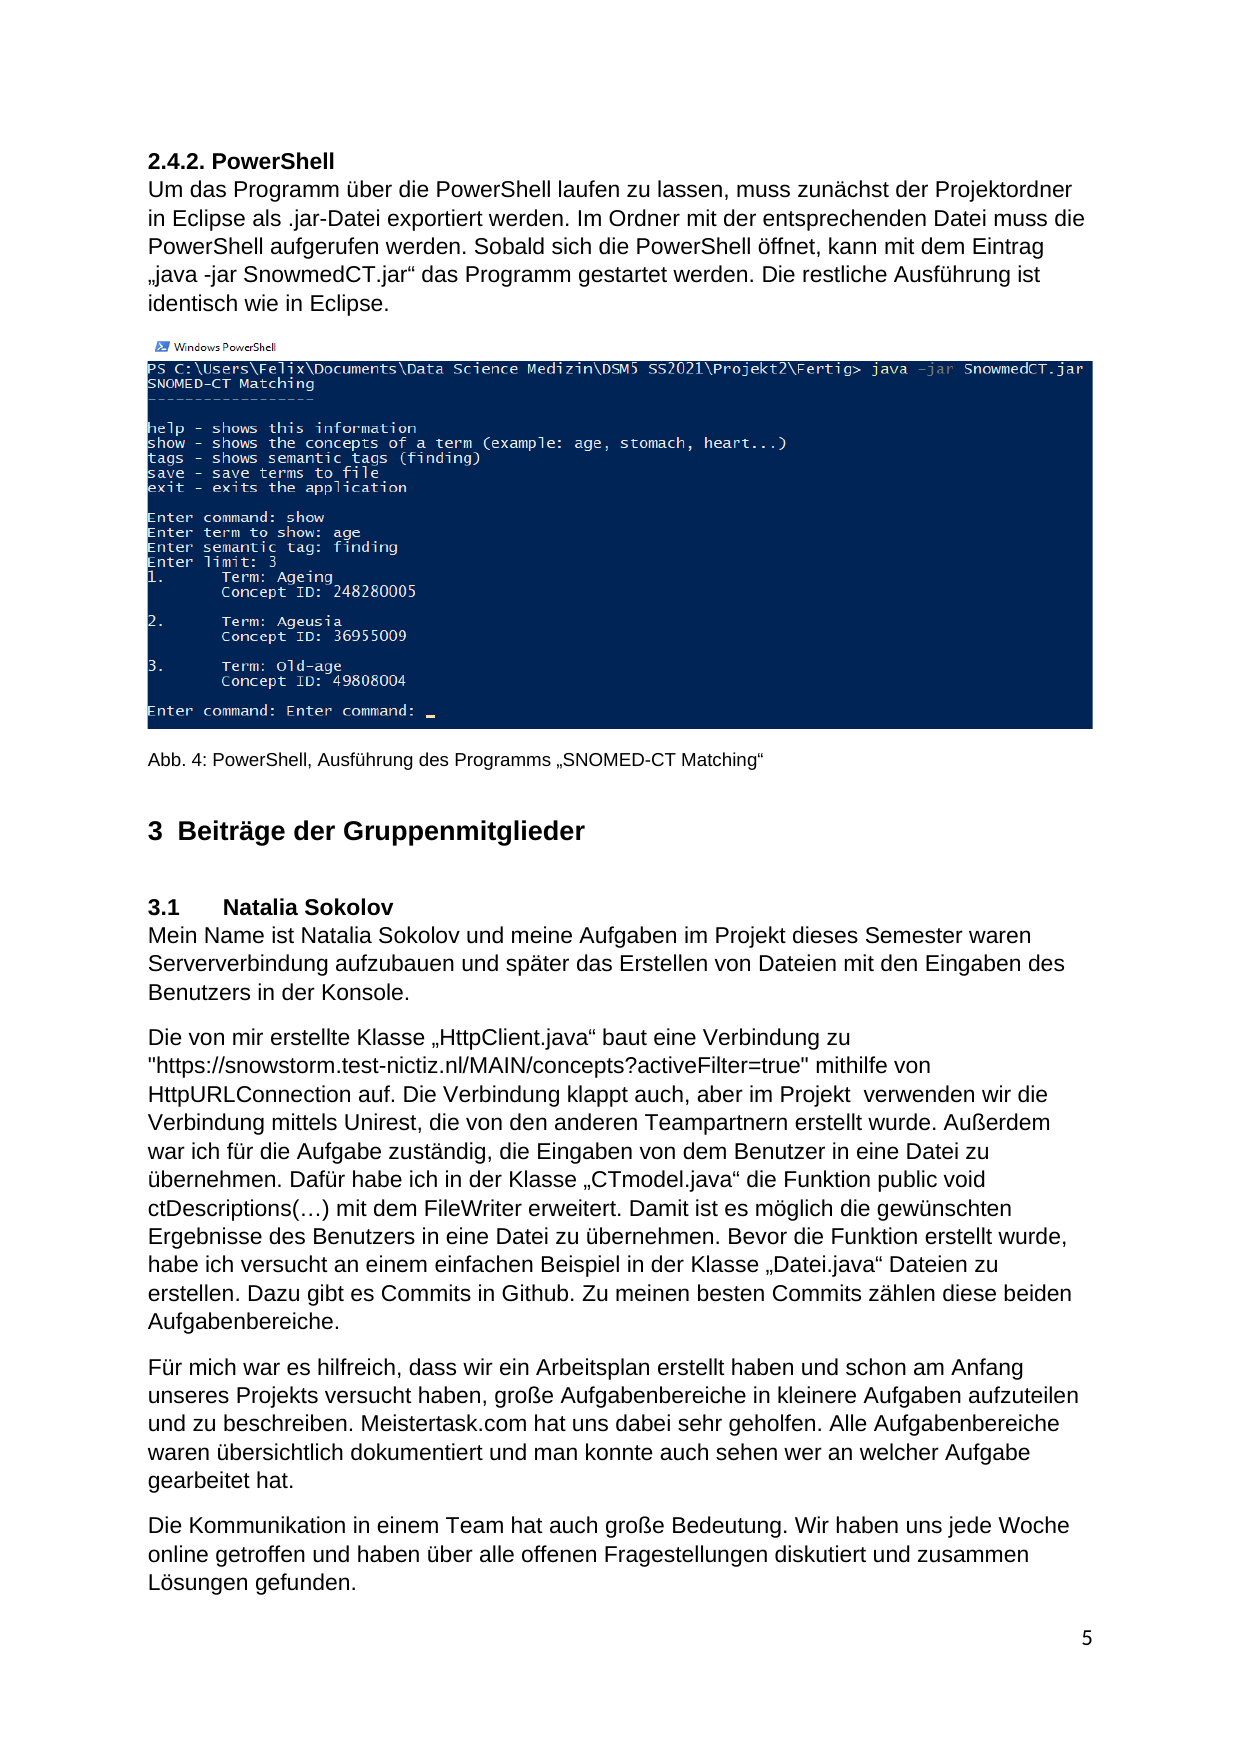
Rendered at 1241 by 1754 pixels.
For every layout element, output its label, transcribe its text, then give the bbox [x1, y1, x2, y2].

subtitle Natalia Sokolov [148, 893, 1093, 920]
subtitle 2.4.2. PowerShell [148, 148, 1093, 174]
subtitle Beiträge der Gruppenmitglieder [148, 815, 1093, 846]
picture [147, 335, 1093, 729]
text Die Kommunikation in einem Team hat auch große Bedeutung. Wir haben uns jede Woche online getroffen und haben über alle offenen Fragestellungen diskutiert und zusammen Lösungen gefunden. [148, 1512, 1093, 1596]
text Die von mir erstellte Klasse „HttpClient.java“ baut eine Verbindung zu "https://snowstorm.test-nictiz.nl/MAIN/concepts?activeFilter=true" mithilfe von HttpURLConnection auf. Die Verbindung klappt auch, aber im Projekt verwenden wir die Verbindung mittels Unirest, die von den anderen Teampartnern erstellt wurde. Außerdem war ich für die Aufgabe zuständig, die Eingaben von dem Benutzer in eine Datei zu übernehmen. Dafür habe ich in der Klasse „CTmodel.java“ die Funktion public void ctDescriptions(…) mit dem FileWriter erweitert. Damit ist es möglich die gewünschten Ergebnisse des Benutzers in eine Datei zu übernehmen. Bevor die Funktion erstellt wurde, habe ich versucht an einem einfachen Beispiel in der Klasse „Datei.java“ Dateien zu erstellen. Dazu gibt es Commits in Github. Zu meinen besten Commits zählen diese beiden Aufgabenbereiche. [148, 1024, 1093, 1335]
text Mein Name ist Natalia Sokolov und meine Aufgaben im Projekt dieses Semester waren Serververbindung aufzubauen und später das Erstellen von Dateien mit den Eingaben des Benutzers in der Konsole. [148, 922, 1093, 1005]
text Um das Programm über die PowerShell laufen zu lassen, muss zunächst der Projektordner in Eclipse als .jar-Datei exportiert werden. Im Ordner mit der entsprechenden Datei muss die PowerShell aufgerufen werden. Sobald sich die PowerShell öffnet, kann mit dem Eintrag „java -jar SnowmedCT.jar“ das Programm gestartet werden. Die restliche Ausführung ist identisch wie in Eclipse. [148, 176, 1093, 316]
text Abb. 4: PowerShell, Ausführung des Programms „SNOMED-CT Matching“ [148, 729, 1093, 771]
text Für mich war es hilfreich, dass wir ein Arbeitsplan erstellt haben und schon am Anfang unseres Projekts versucht haben, große Aufgabenbereiche in kleinere Aufgaben aufzuteilen und zu beschreiben. Meistertask.com hat uns dabei sehr geholfen. Alle Aufgabenbereiche waren übersichtlich dokumentiert und man konnte auch sehen wer an welcher Aufgabe gearbeitet hat. [148, 1353, 1093, 1493]
